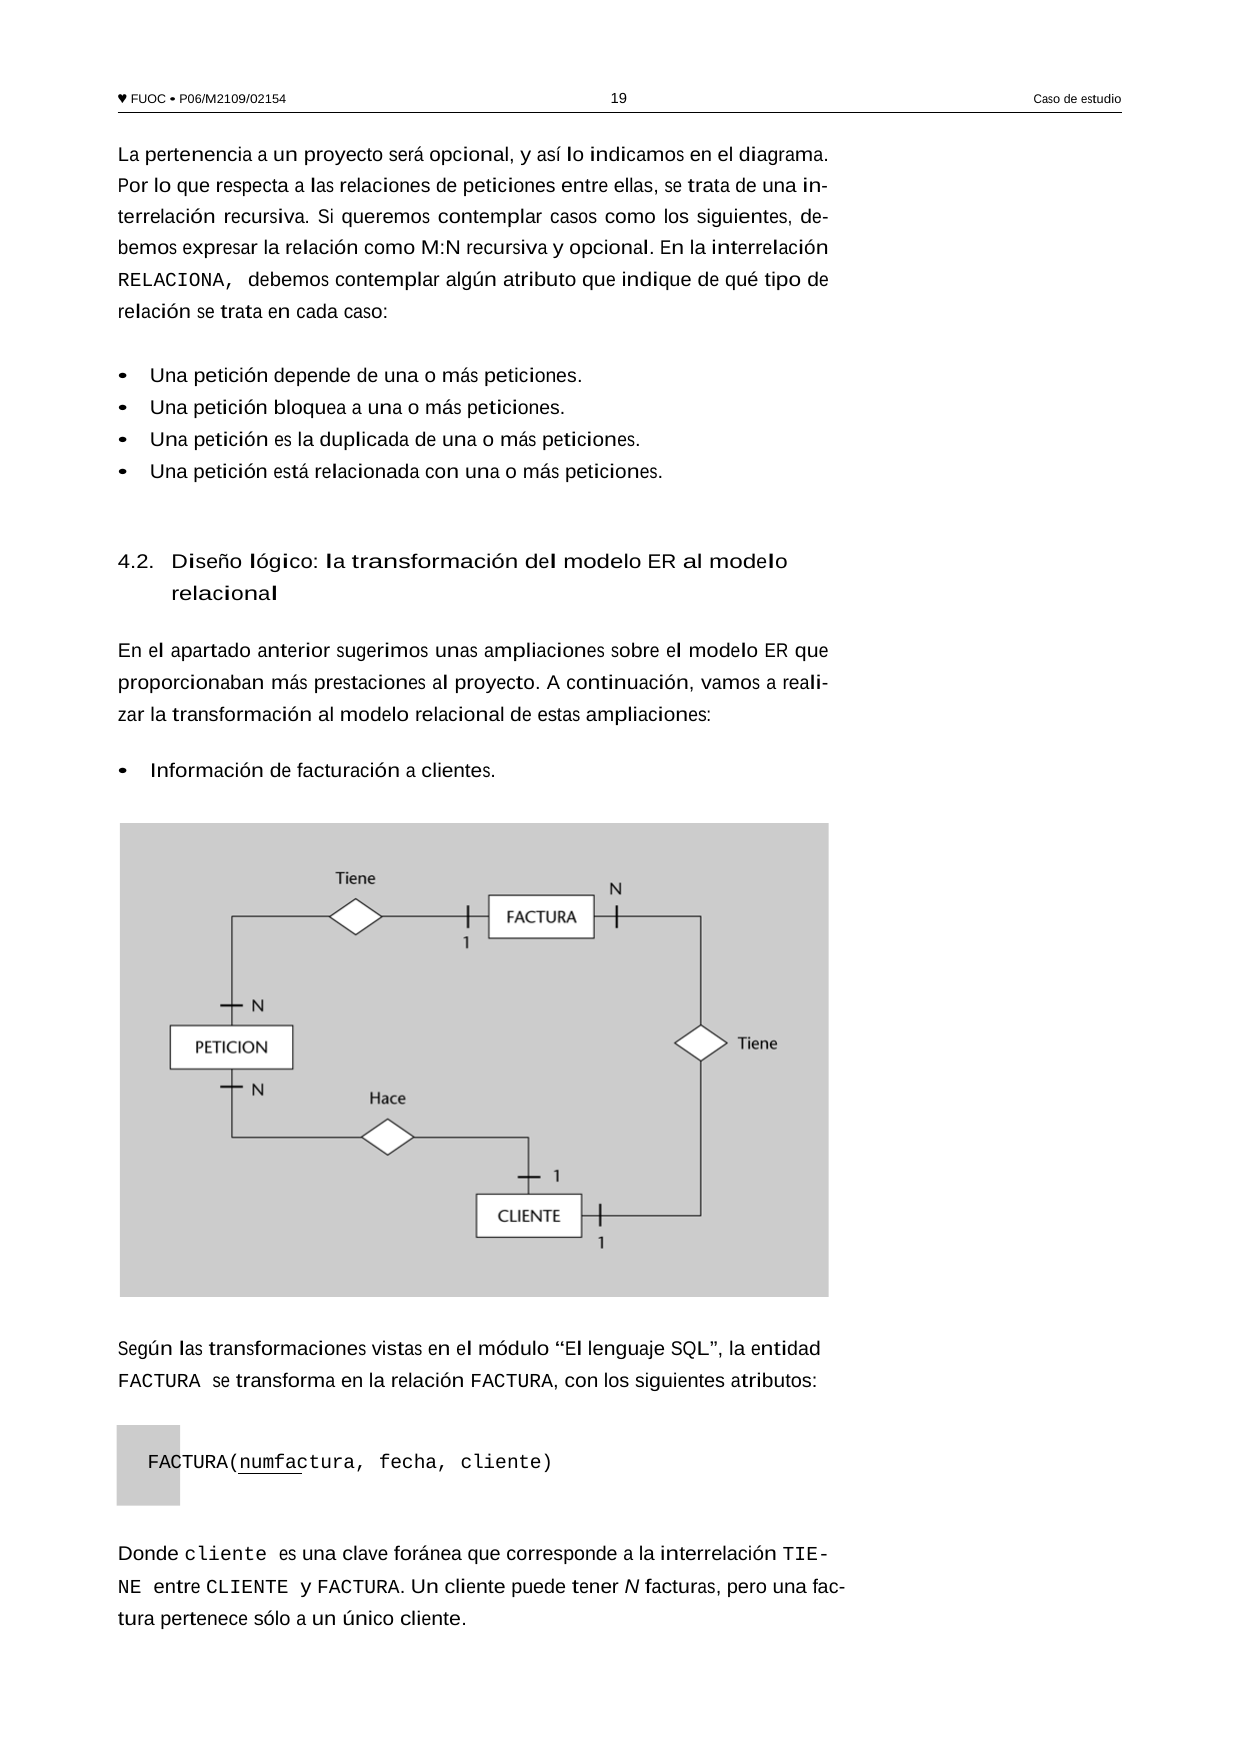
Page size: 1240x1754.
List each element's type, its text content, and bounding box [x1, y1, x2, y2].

text • Una petición depende de una o más peticiones. [118, 364, 1135, 387]
text En el apartado anterior sugerimos unas ampliaciones sobre el modelo ER que proporcionaban más prestaciones al proyecto. A continuación, vamos a reali- zar la transformación al modelo relacional de estas ampliaciones: [118, 639, 829, 725]
text 4.2. Diseño lógico: la transformación del modelo ER al modelo relacional [118, 550, 811, 605]
text Donde cliente es una clave foránea que corresponde a la interrelación TIE- [118, 1546, 1135, 1568]
text • Una petición es la duplicada de una o más peticiones. [118, 428, 1135, 451]
text • Una petición está relacionada con una o más peticiones. [118, 460, 1135, 483]
text FACTURA se transforma en la relación FACTURA, con los siguientes atributos: [118, 1369, 1135, 1393]
text NE entre CLIENTE y FACTURA. Un cliente puede tener N facturas, pero una fac- tura pertenece sólo a un único cliente. [118, 1575, 845, 1629]
text FACTURA(numfactura, fecha, cliente) [181, 1452, 1135, 1475]
text La pertenencia a un proyecto será opcional, y así lo indicamos en el diagrama. Por lo que respecta a las relaciones de peticiones entre ellas, se trata de una in- terrelación recursiva. Si queremos contemplar casos como los siguientes, de- bemos expresar la relación como M:N recursiva y opcional. En la interrelación RELACIONA, debemos contemplar algún atributo que indique de qué tipo de relación se trata en cada caso: [118, 142, 829, 323]
text  FUOC • P06/M2109/02154 19 Caso de estudio [118, 89, 1140, 106]
text • Una petición bloquea a una o más peticiones. [118, 396, 1135, 419]
text • Información de facturación a clientes. [118, 759, 1135, 782]
text Según las transformaciones vistas en el módulo “El lenguaje SQL”, la entidad [118, 1337, 1135, 1359]
